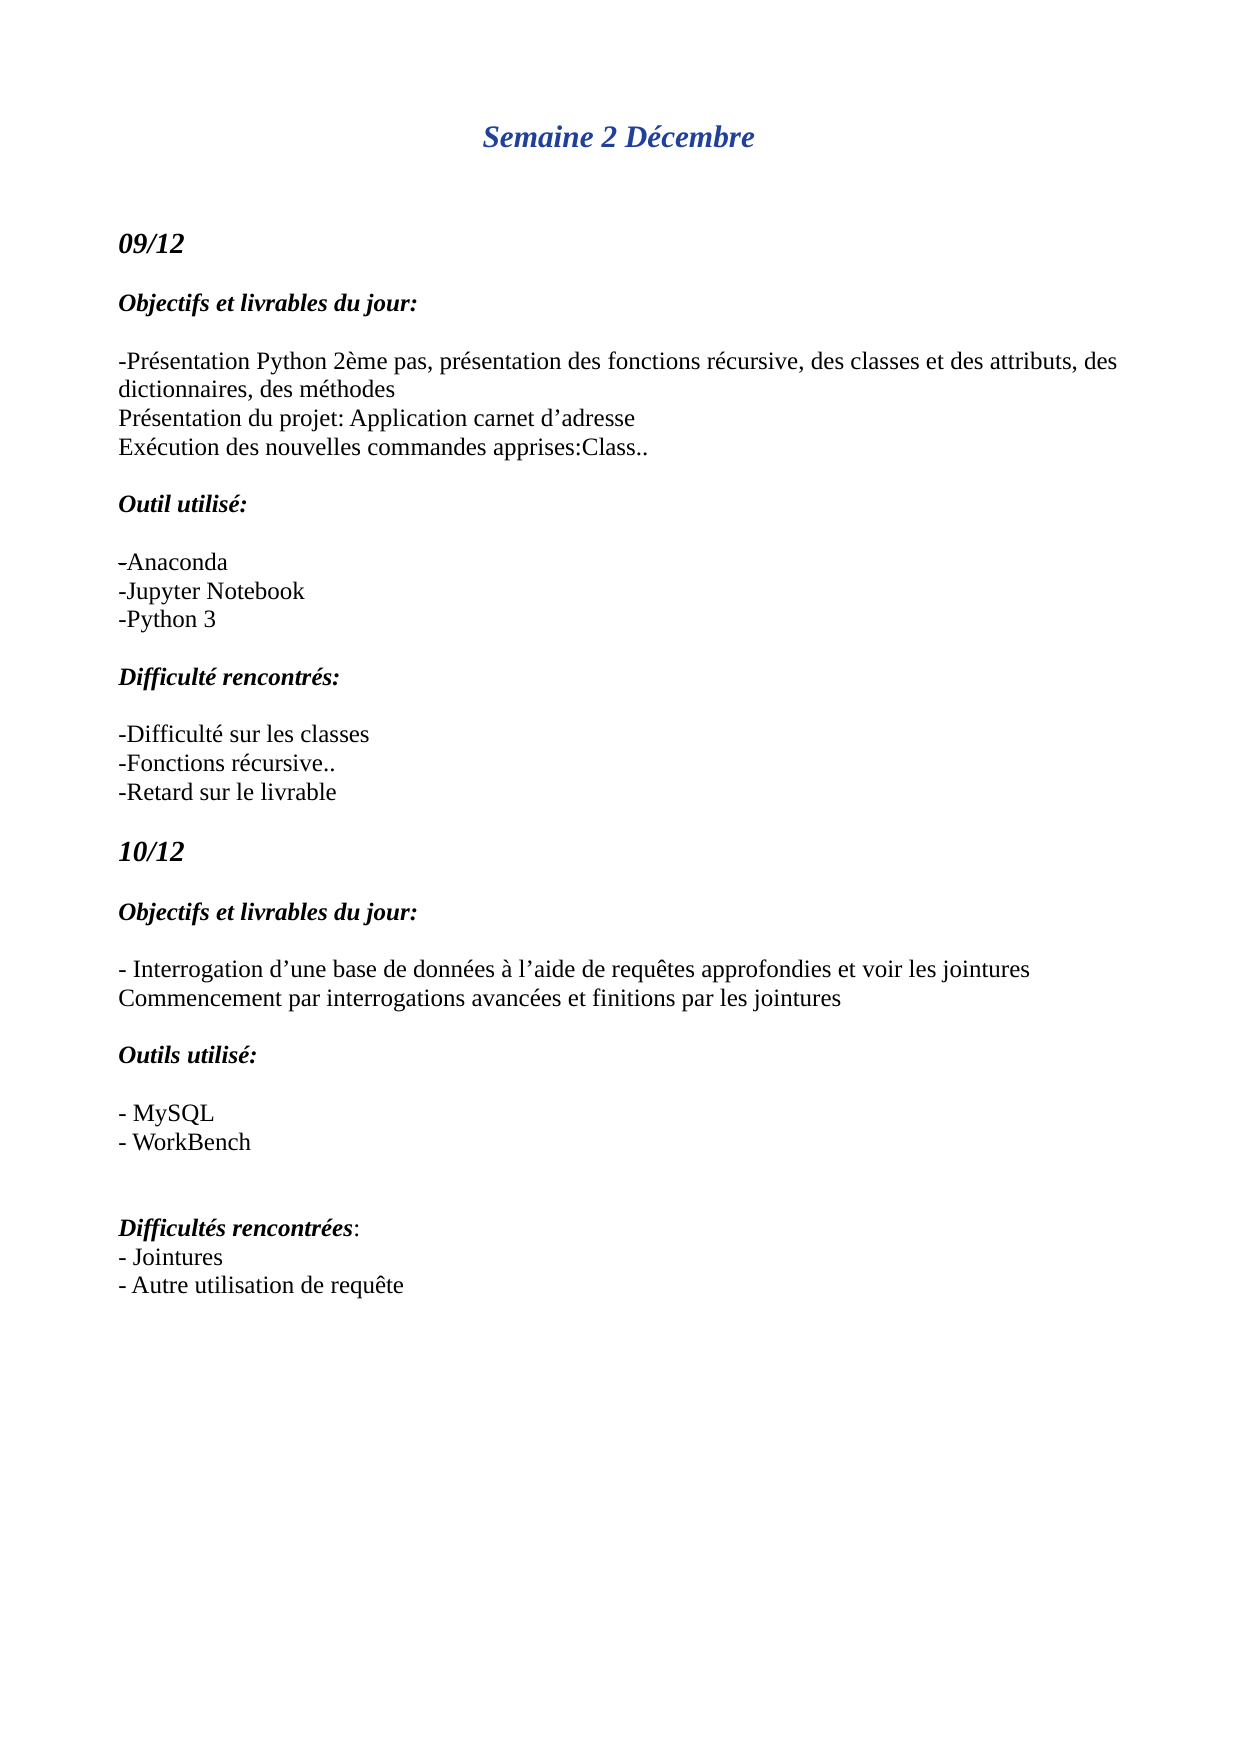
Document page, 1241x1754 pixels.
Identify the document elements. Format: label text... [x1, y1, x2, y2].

text -Jupyter Notebook [118, 576, 1122, 604]
text Présentation du projet: Application carnet d’adresse [118, 403, 1122, 432]
text Outils utilisé: [118, 1041, 1122, 1069]
text 10/12 [118, 834, 1122, 868]
text Outil utilisé: [118, 489, 1122, 518]
text - Interrogation d’une base de données à l’aide de requêtes approfondies et voir les jointures [118, 954, 1122, 983]
text Objectifs et livrables du jour: [118, 897, 1122, 926]
text -Anaconda [118, 547, 1122, 576]
text Difficulté rencontrés: [118, 662, 1122, 691]
text Commencement par interrogations avancées et finitions par les jointures [118, 983, 1122, 1012]
text - WorkBench [118, 1127, 1122, 1156]
text -Fonctions récursive.. [118, 748, 1122, 777]
text Semaine 2 Décembre [118, 118, 1122, 154]
text Exécution des nouvelles commandes apprises:Class.. [118, 432, 1122, 461]
text Objectifs et livrables du jour: [118, 288, 1122, 317]
text - MySQL [118, 1098, 1122, 1127]
text - Autre utilisation de requête [118, 1271, 1122, 1299]
text -Retard sur le livrable [118, 777, 1122, 806]
text -Python 3 [118, 604, 1122, 633]
text - Jointures [118, 1242, 1122, 1271]
text -Présentation Python 2ème pas, présentation des fonctions récursive, des classes et des attributs, des dictionnaires, des méthodes [118, 346, 1122, 403]
text Difficultés rencontrées: [118, 1213, 1122, 1242]
text 09/12 [118, 226, 1122, 259]
text -Difficulté sur les classes [118, 719, 1122, 748]
